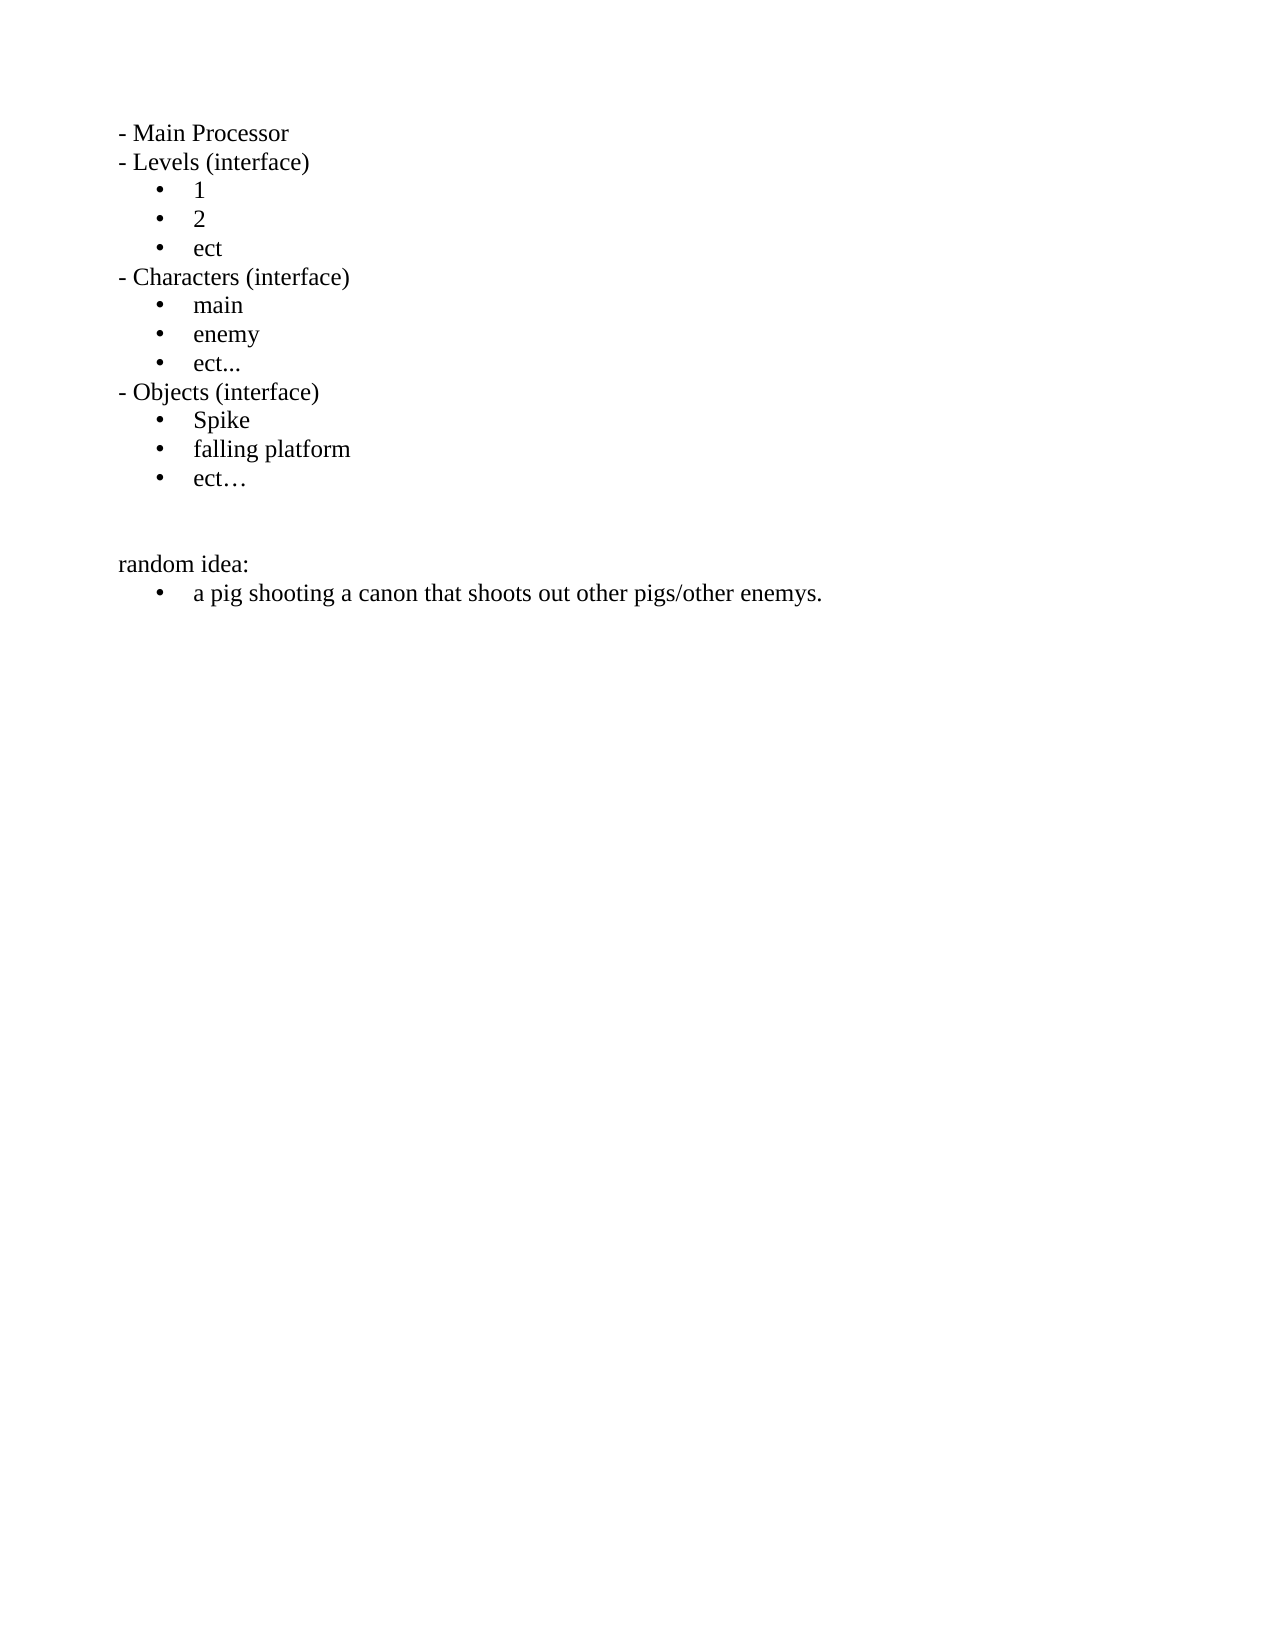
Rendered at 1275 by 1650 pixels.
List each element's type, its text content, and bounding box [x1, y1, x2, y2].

list Spike [156, 406, 1157, 434]
list main [156, 291, 1157, 319]
list a pig shooting a canon that shoots out other pigs/other enemys. [156, 578, 1157, 607]
list 2 [156, 204, 1157, 233]
text - Levels (interface) [118, 147, 1157, 176]
text - Objects (interface) [118, 377, 1157, 406]
list enemy [156, 319, 1157, 348]
list falling platform [156, 434, 1157, 463]
text random idea: [118, 549, 1157, 578]
list ect… [156, 463, 1157, 492]
list ect [156, 233, 1157, 262]
text - Characters (interface) [118, 262, 1157, 291]
text - Main Processor [118, 118, 1157, 147]
list 1 [156, 176, 1157, 204]
list ect... [156, 348, 1157, 377]
